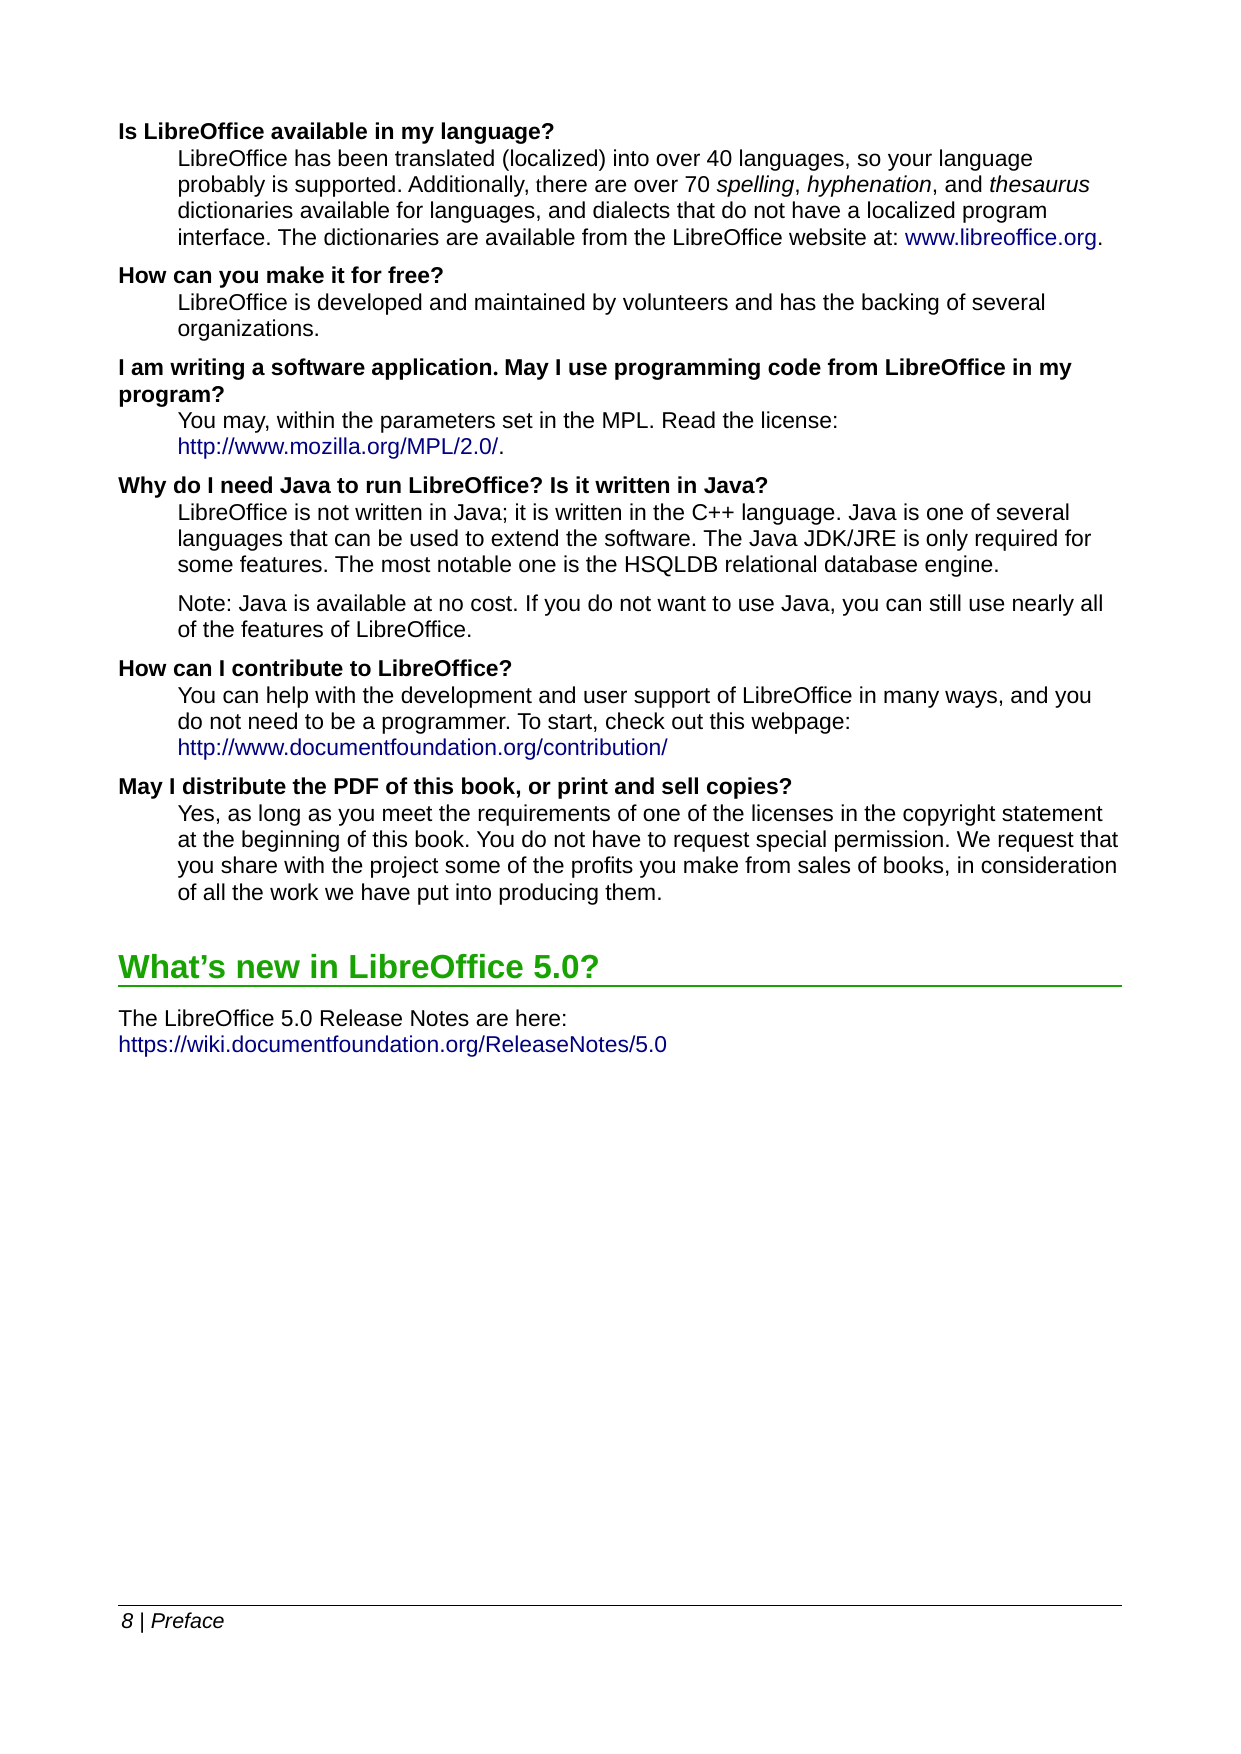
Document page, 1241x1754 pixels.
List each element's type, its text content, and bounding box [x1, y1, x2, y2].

text You can help with the development and user support of LibreOffice in many ways, and you do not need to be a programmer. To start, check out this webpage: http://www.documentfoundation.org/contribution/ [177, 682, 1122, 761]
subtitle What’s new in LibreOffice 5.0? [118, 947, 1122, 985]
text The LibreOffice 5.0 Release Notes are here: https://wiki.documentfoundation.org/ReleaseNotes/5.0 [118, 1005, 1122, 1058]
text May I distribute the PDF of this book, or print and sell copies? [118, 773, 1122, 799]
text LibreOffice has been translated (localized) into over 40 languages, so your language probably is supported. Additionally, there are over 70 spelling, hyphenation, and thesaurus dictionaries available for languages, and dialects that do not have a localized program interface. The dictionaries are available from the LibreOffice website at: www.libreoffice.org. [177, 144, 1122, 250]
text LibreOffice is developed and maintained by volunteers and has the backing of several organizations. [177, 289, 1122, 342]
text Is LibreOffice available in my language? [118, 118, 1122, 144]
text Note: Java is available at no cost. If you do not want to use Java, you can still use nearly all of the features of LibreOffice. [177, 590, 1122, 643]
text How can you make it for free? [118, 262, 1122, 289]
text LibreOffice is not written in Java; it is written in the C++ language. Java is one of several languages that can be used to extend the software. The Java JDK/JRE is only required for some features. The most notable one is the HSQLDB relational database engine. [177, 498, 1122, 577]
text Why do I need Java to run LibreOffice? Is it written in Java? [118, 472, 1122, 498]
text I am writing a software application. May I use programming code from LibreOffice in my program? [118, 354, 1122, 407]
text Yes, as long as you meet the requirements of one of the licenses in the copyright statement at the beginning of this book. You do not have to request special permission. We request that you share with the project some of the profits you make from sales of books, in consideration of all the work we have put into producing them. [177, 799, 1122, 905]
text How can I contribute to LibreOffice? [118, 655, 1122, 682]
text You may, within the parameters set in the MPL. Read the license: http://www.mozilla.org/MPL/2.0/. [177, 407, 1122, 459]
